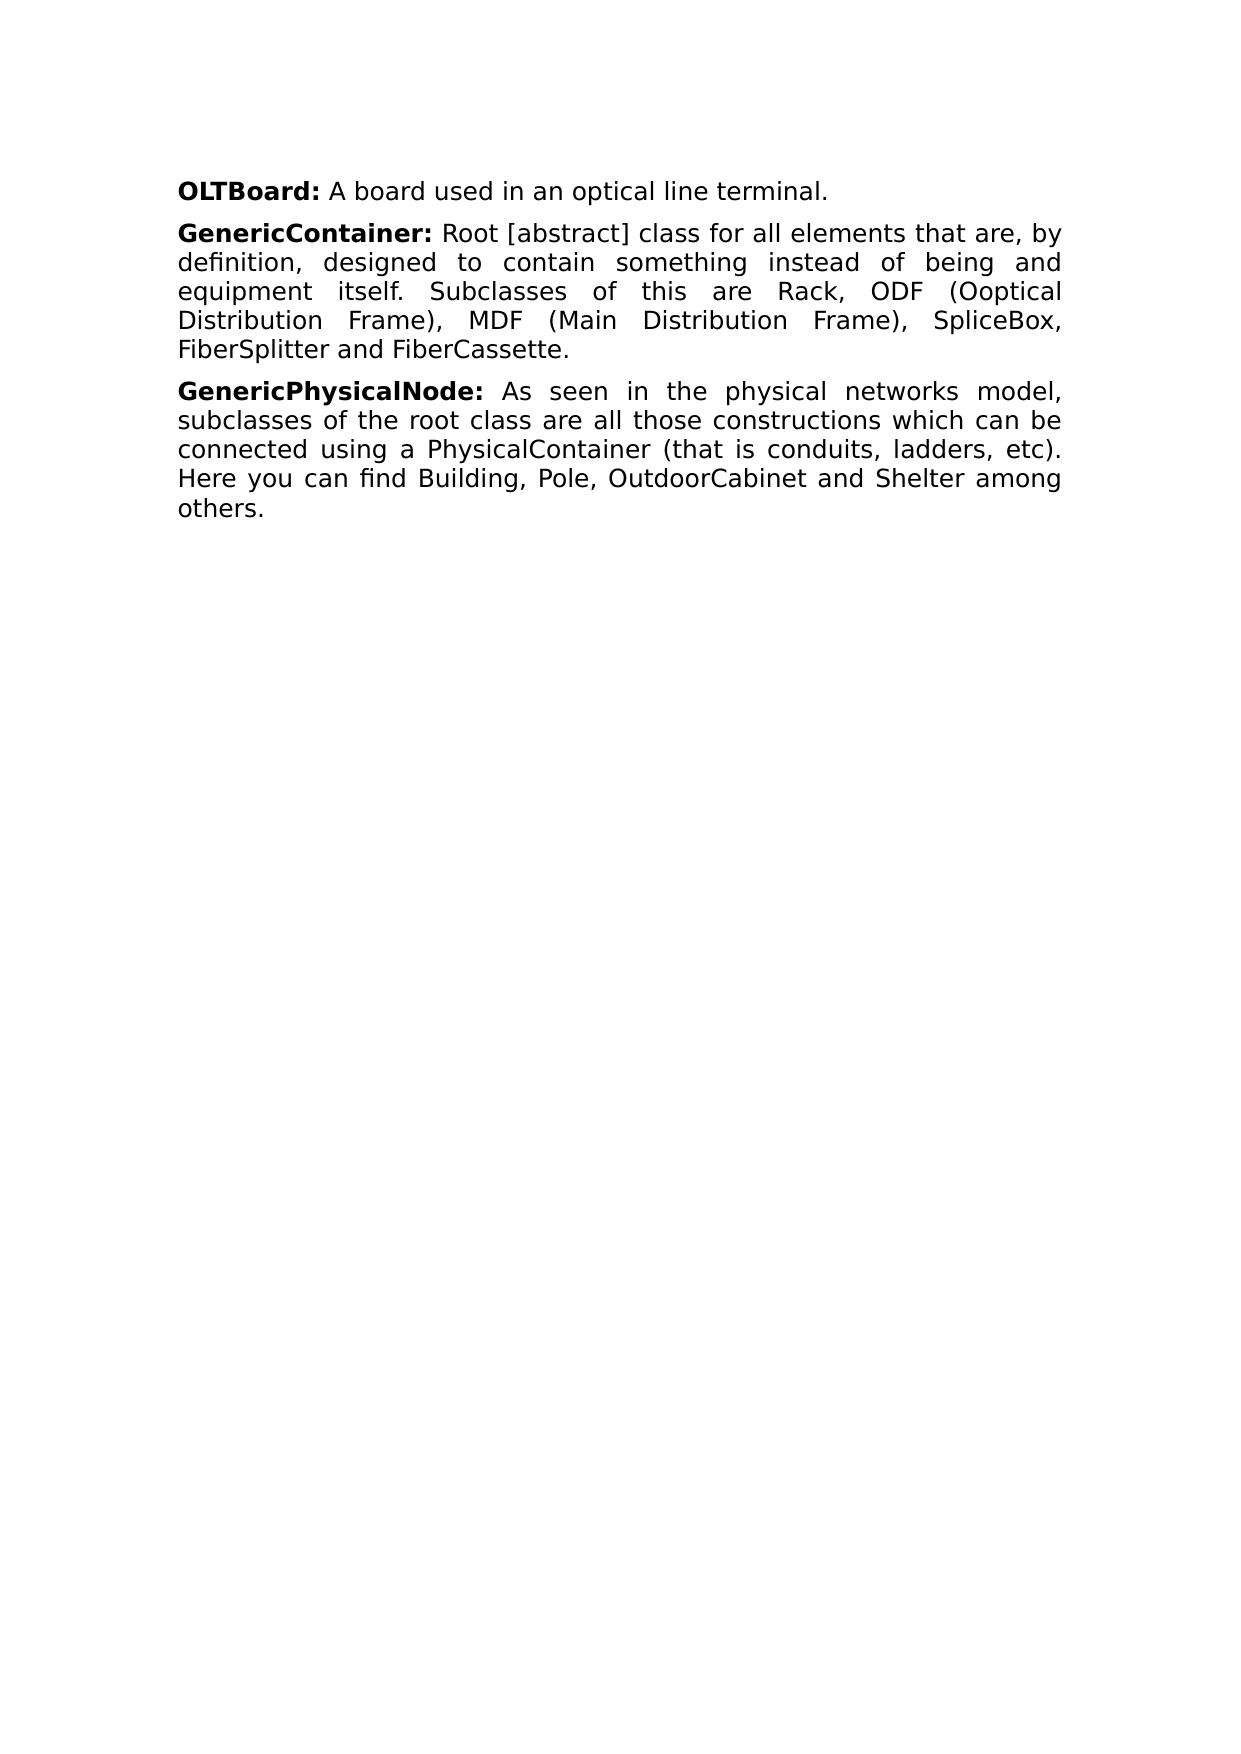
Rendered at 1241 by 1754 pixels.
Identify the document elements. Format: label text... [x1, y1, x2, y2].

text GenericPhysicalNode: As seen in the physical networks model, subclasses of the root class are all those constructions which can be connected using a PhysicalContainer (that is conduits, ladders, etc). Here you can find Building, Pole, OutdoorCabinet and Shelter among others. [177, 377, 1063, 523]
text GenericContainer: Root [abstract] class for all elements that are, by definition, designed to contain something instead of being and equipment itself. Subclasses of this are Rack, ODF (Ooptical Distribution Frame), MDF (Main Distribution Frame), SpliceBox, FiberSplitter and FiberCassette. [177, 219, 1063, 365]
text OLTBoard: A board used in an optical line terminal. [177, 177, 1063, 206]
